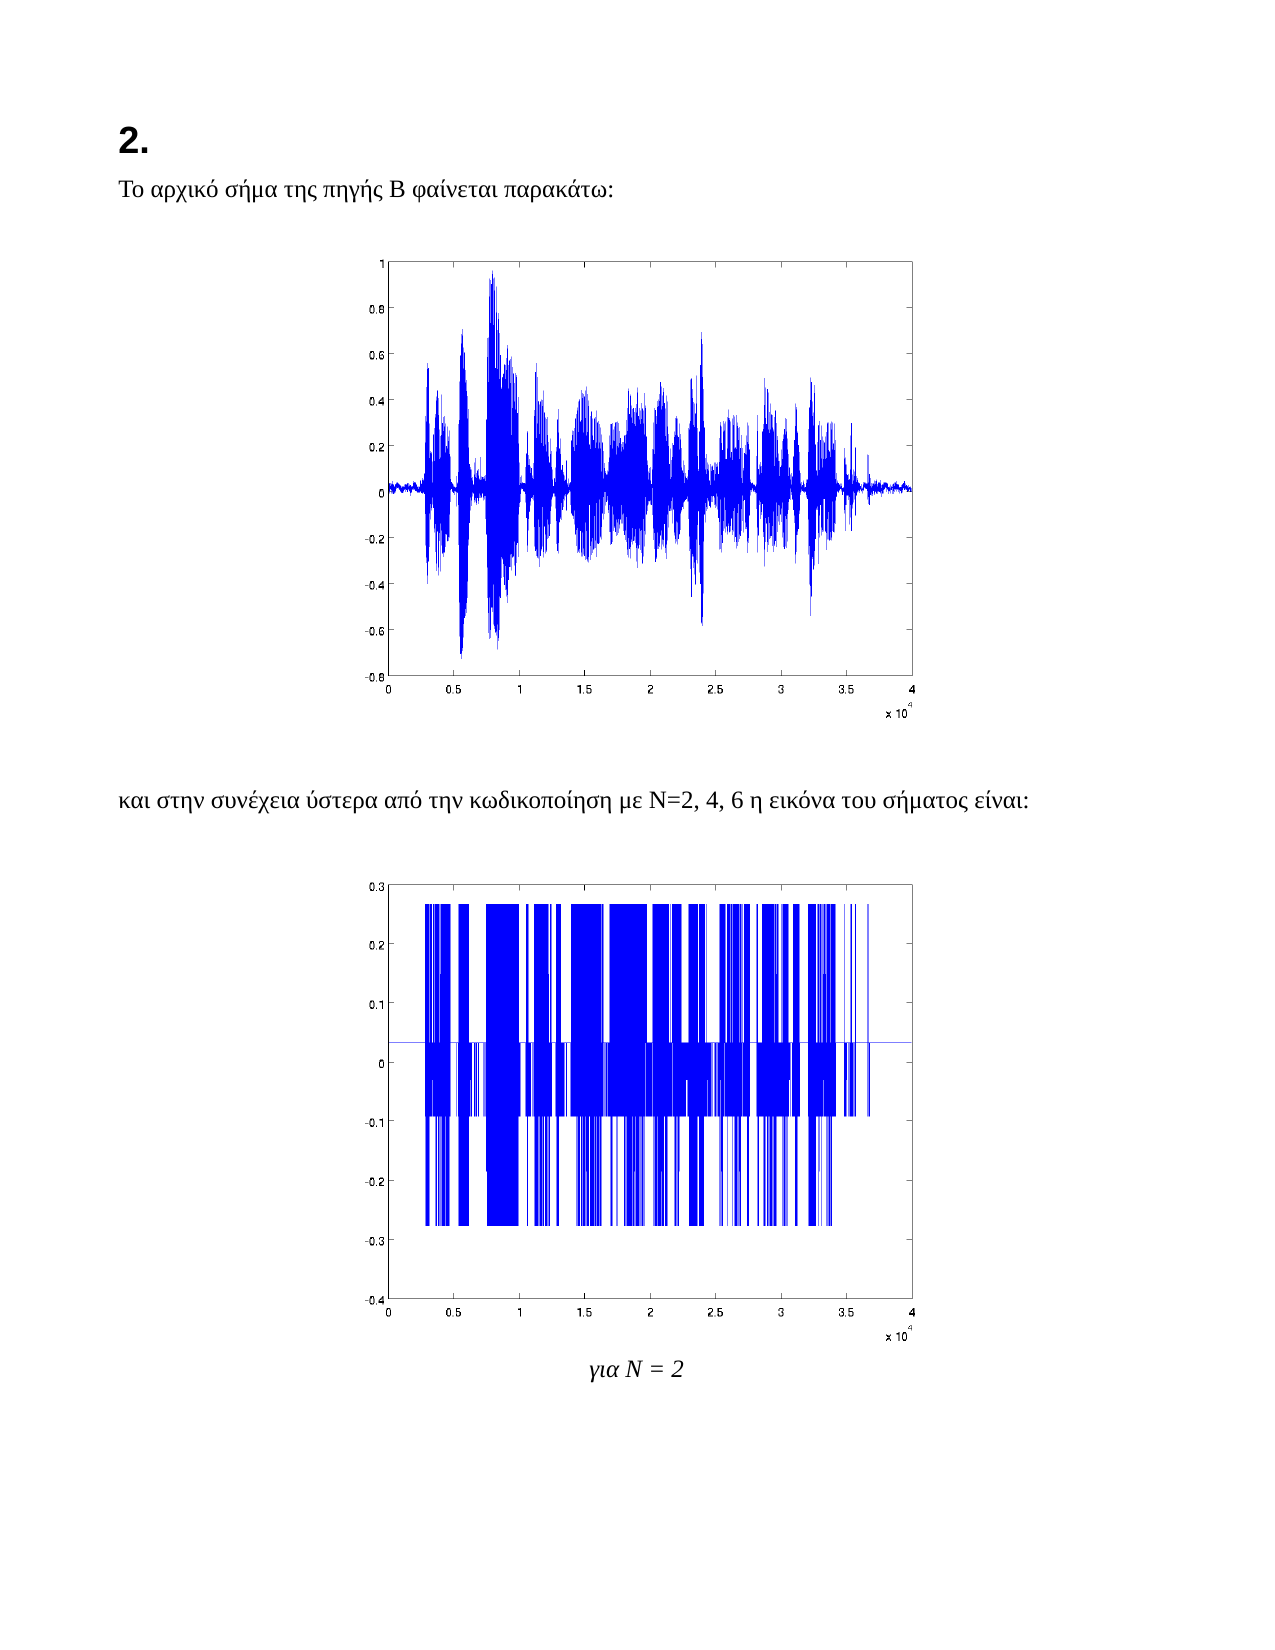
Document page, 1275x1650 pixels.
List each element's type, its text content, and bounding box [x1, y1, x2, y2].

picture [300, 223, 976, 731]
subtitle 2. [118, 118, 1157, 162]
text και στην συνέχεια ύστερα από την κωδικοποίηση με Ν=2, 4, 6 η εικόνα του σήματος είναι: [118, 785, 1157, 814]
text Το αρχικό σήμα της πηγής Β φαίνεται παρακάτω: [118, 174, 1157, 203]
text για Ν = 2 [295, 847, 980, 1382]
picture [300, 846, 976, 1354]
